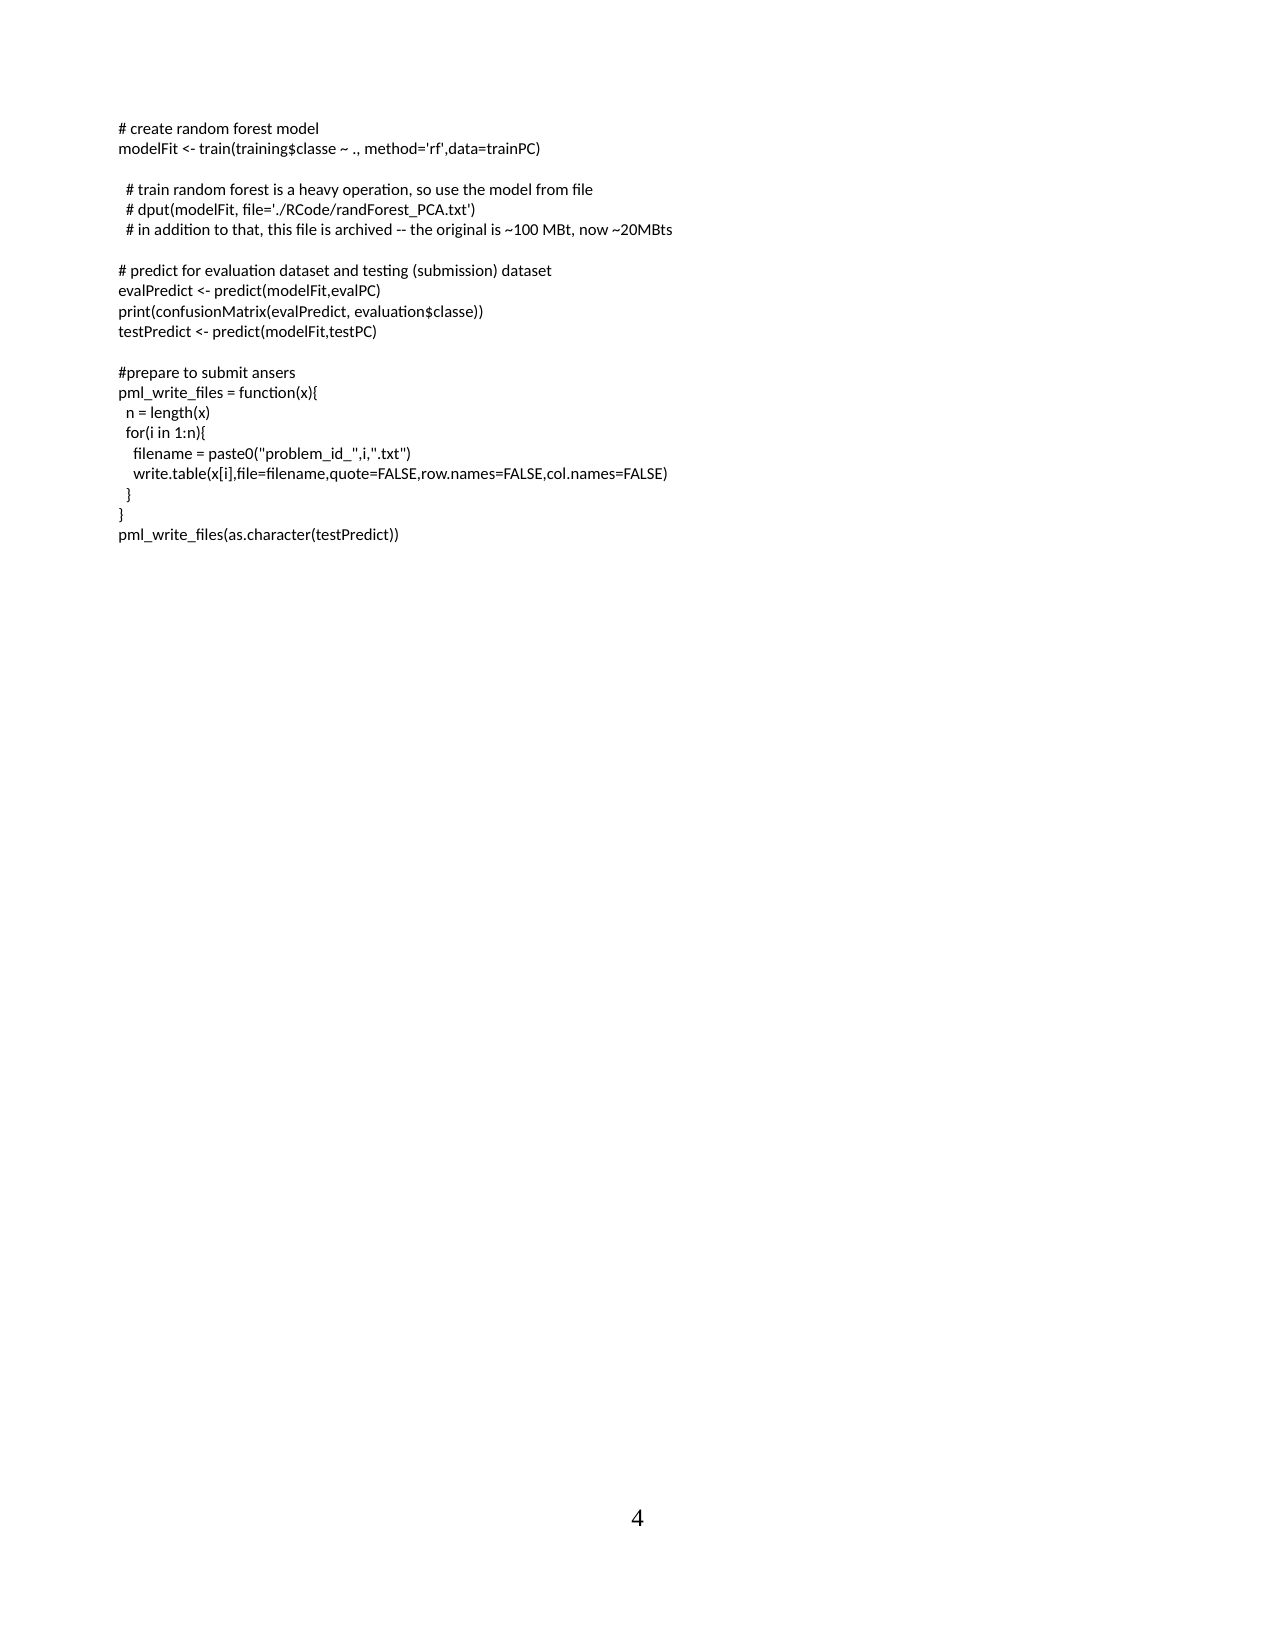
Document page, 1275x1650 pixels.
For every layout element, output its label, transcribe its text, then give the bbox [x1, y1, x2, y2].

text n = length(x) [118, 402, 1157, 423]
text pml_write_files = function(x){ [118, 382, 1157, 402]
text # train random forest is a heavy operation, so use the model from file [118, 179, 1157, 199]
text modelFit <- train(training$classe ~ ., method='rf',data=trainPC) [118, 138, 1157, 159]
text testPredict <- predict(modelFit,testPC) [118, 321, 1157, 342]
text filename = paste0("problem_id_",i,".txt") [118, 443, 1157, 463]
text print(confusionMatrix(evalPredict, evaluation$classe)) [118, 301, 1157, 321]
text write.table(x[i],file=filename,quote=FALSE,row.names=FALSE,col.names=FALSE) [118, 463, 1157, 484]
text #prepare to submit ansers [118, 362, 1157, 382]
text # predict for evaluation dataset and testing (submission) dataset [118, 260, 1157, 281]
text evalPredict <- predict(modelFit,evalPC) [118, 281, 1157, 301]
text # create random forest model [118, 118, 1157, 138]
text # dput(modelFit, file='./RCode/randForest_PCA.txt') [118, 199, 1157, 220]
text # in addition to that, this file is archived -- the original is ~100 MBt, now ~20MBts [118, 220, 1157, 240]
text } [118, 504, 1157, 524]
text pml_write_files(as.character(testPredict)) [118, 524, 1157, 545]
text for(i in 1:n){ [118, 423, 1157, 443]
text } [118, 484, 1157, 504]
